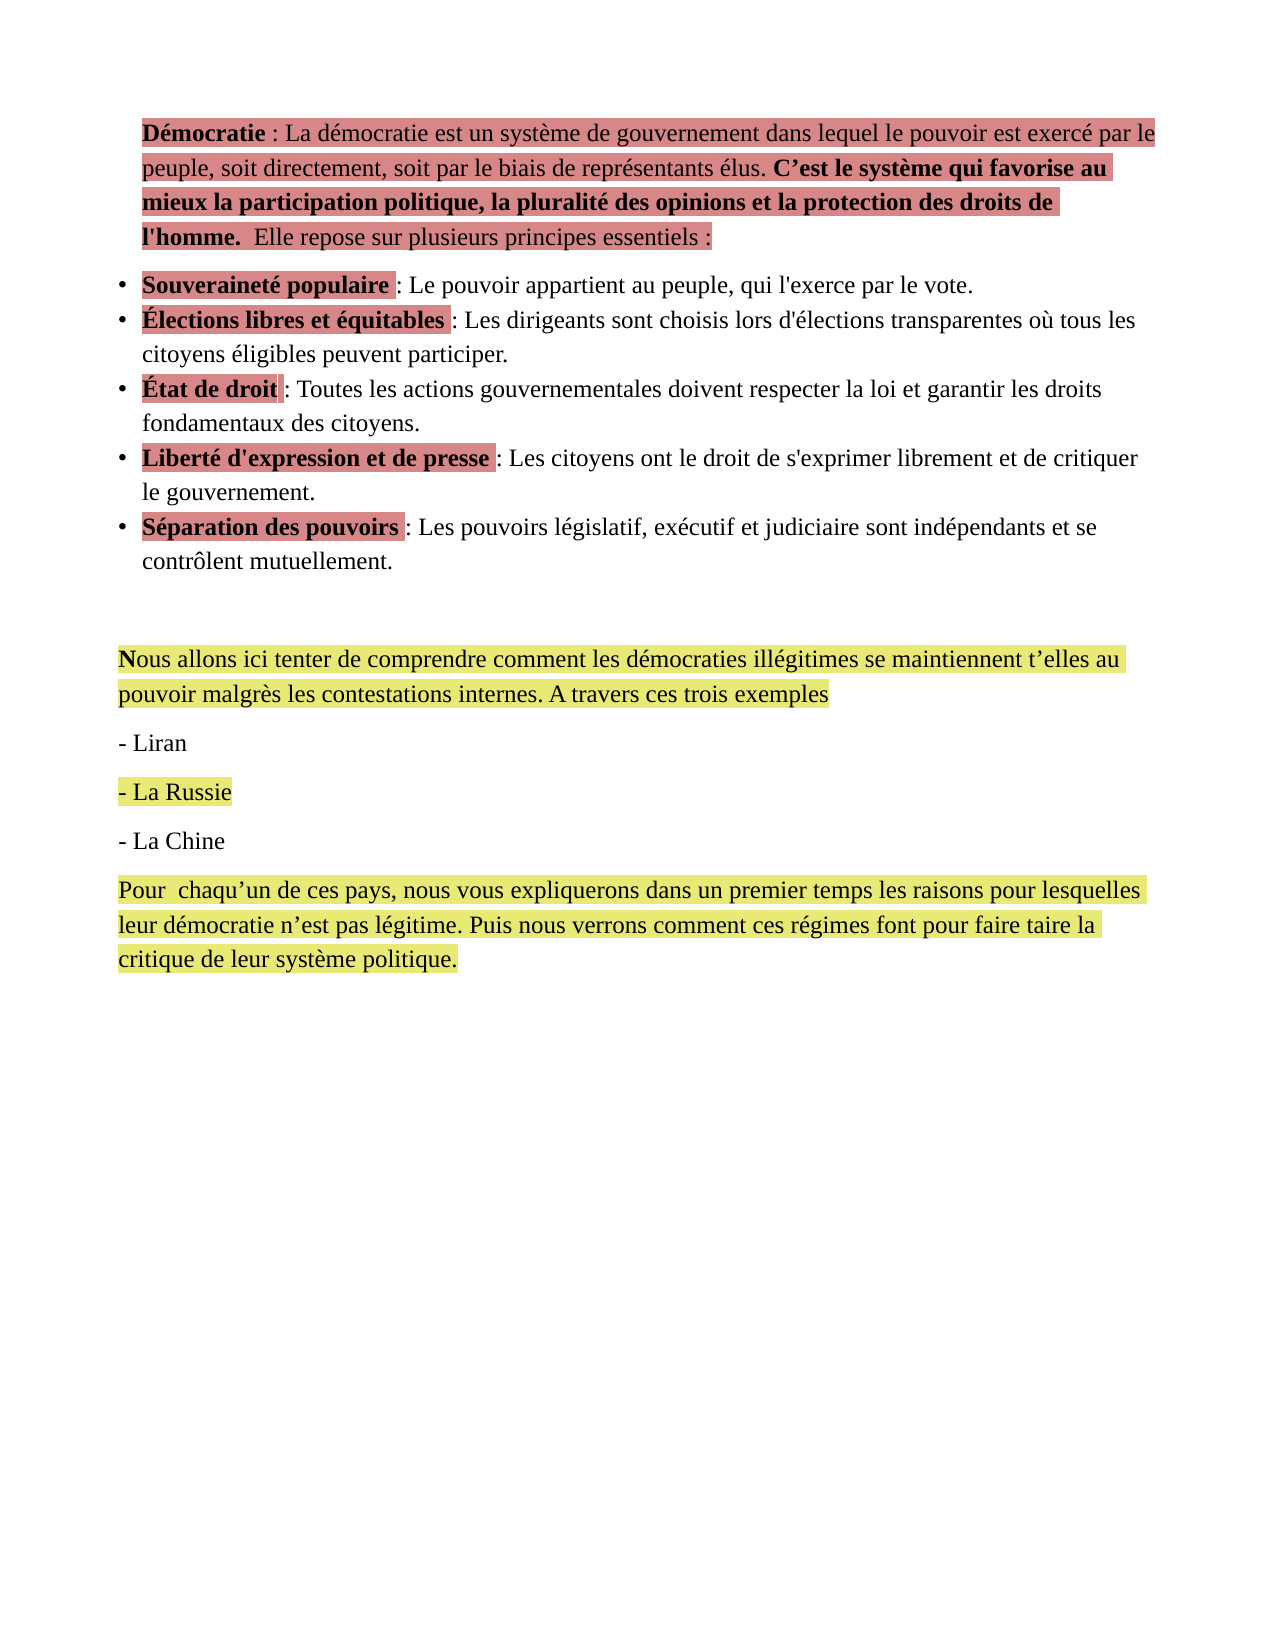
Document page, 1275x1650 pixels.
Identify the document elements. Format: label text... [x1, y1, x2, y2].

text Nous allons ici tenter de comprendre comment les démocraties illégitimes se maintiennent t’elles au pouvoir malgrès les contestations internes. A travers ces trois exemples [118, 644, 1157, 708]
list Démocratie : La démocratie est un système de gouvernement dans lequel le pouvoir est exercé par le peuple, soit directement, soit par le biais de représentants élus. C’est le système qui favorise au mieux la participation politique, la pluralité des opinions et la protection des droits de l'homme. Elle repose sur plusieurs principes essentiels : [118, 118, 1157, 250]
text - Liran [118, 728, 1157, 757]
text - La Russie [118, 777, 1157, 806]
text - La Chine [118, 826, 1157, 855]
list Souveraineté populaire : Le pouvoir appartient au peuple, qui l'exerce par le vote. [118, 271, 1157, 299]
list État de droit : Toutes les actions gouvernementales doivent respecter la loi et garantir les droits fondamentaux des citoyens. [118, 374, 1157, 437]
list Séparation des pouvoirs : Les pouvoirs législatif, exécutif et judiciaire sont indépendants et se contrôlent mutuellement. [118, 512, 1157, 575]
list Liberté d'expression et de presse : Les citoyens ont le droit de s'exprimer librement et de critiquer le gouvernement. [118, 443, 1157, 506]
list Élections libres et équitables : Les dirigeants sont choisis lors d'élections transparentes où tous les citoyens éligibles peuvent participer. [118, 305, 1157, 368]
text Pour chaqu’un de ces pays, nous vous expliquerons dans un premier temps les raisons pour lesquelles leur démocratie n’est pas légitime. Puis nous verrons comment ces régimes font pour faire taire la critique de leur système politique. [118, 875, 1157, 973]
